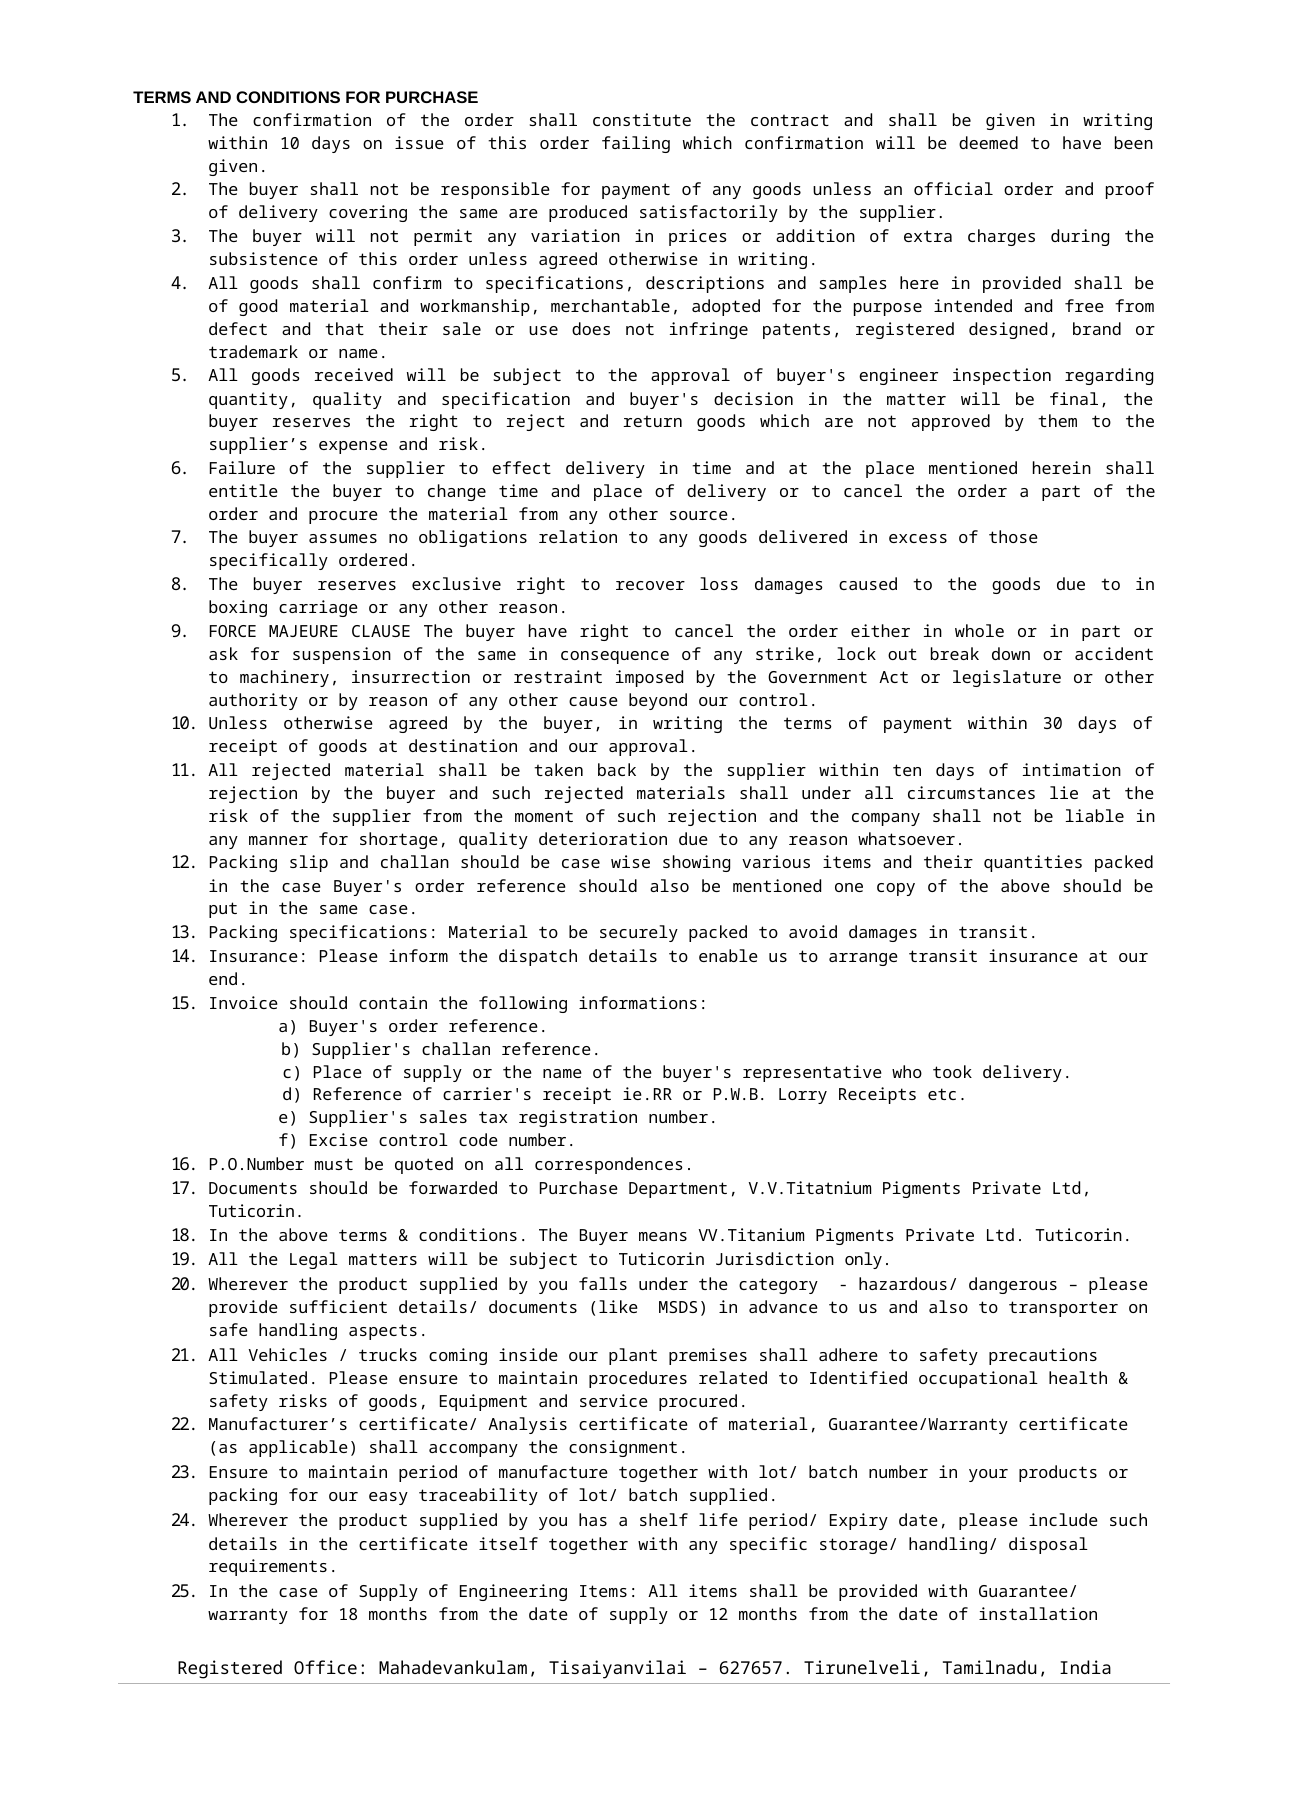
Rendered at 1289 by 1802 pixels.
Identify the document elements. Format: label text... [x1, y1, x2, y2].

list The buyer shall not be responsible for payment of any goods unless an official order and proof of delivery covering the same are produced satisfactorily by the supplier. [171, 177, 1155, 224]
list e) Supplier's sales tax registration number. [185, 1106, 1167, 1128]
list b) Supplier's challan reference. [121, 1037, 1167, 1060]
list Ensure to maintain period of manufacture together with lot/ batch number in your products or packing for our easy traceability of lot/ batch supplied. [171, 1460, 1167, 1507]
list Wherever the product supplied by you falls under the category - hazardous/ dangerous – please provide sufficient details/ documents (like MSDS) in advance to us and also to transporter on safe handling aspects. [171, 1272, 1167, 1341]
list In the case of Supply of Engineering Items: All items shall be provided with Guarantee/ warranty for 18 months from the date of supply or 12 months from the date of installation [171, 1579, 1167, 1626]
list Unless otherwise agreed by the buyer, in writing the terms of payment within 30 days of receipt of goods at destination and our approval. [171, 711, 1154, 758]
list f) Excise control code number. [185, 1128, 1167, 1151]
list All the Legal matters will be subject to Tuticorin Jurisdiction only. [171, 1246, 1167, 1270]
list FORCE MAJEURE CLAUSE The buyer have right to cancel the order either in whole or in part or ask for suspension of the same in consequence of any strike, lock out break down or accident to machinery, insurrection or restraint imposed by the Government Act or legislature or other authority or by reason of any other cause beyond our control. [171, 618, 1155, 711]
list Insurance: Please inform the dispatch details to enable us to arrange transit insurance at our end. [171, 944, 1167, 991]
list P.O.Number must be quoted on all correspondences. [171, 1151, 1167, 1175]
list Documents should be forwarded to Purchase Department, V.V.Titatnium Pigments Private Ltd, Tuticorin. [171, 1175, 1167, 1222]
list Manufacturer’s certificate/ Analysis certificate of material, Guarantee/Warranty certificate (as applicable) shall accompany the consignment. [171, 1412, 1167, 1459]
list The buyer will not permit any variation in prices or addition of extra charges during the subsistence of this order unless agreed otherwise in writing. [171, 224, 1154, 271]
list All Vehicles / trucks coming inside our plant premises shall adhere to safety precautions Stimulated. Please ensure to maintain procedures related to Identified occupational health & safety risks of goods, Equipment and service procured. [171, 1342, 1167, 1412]
list Failure of the supplier to effect delivery in time and at the place mentioned herein shall entitle the buyer to change time and place of delivery or to cancel the order a part of the order and procure the material from any other source. [171, 455, 1156, 525]
list Invoice should contain the following informations: [171, 991, 1167, 1015]
list All goods received will be subject to the approval of buyer's engineer inspection regarding quantity, quality and specification and buyer's decision in the matter will be final, the buyer reserves the right to reject and return goods which are not approved by them to the supplier’s expense and risk. [171, 363, 1155, 455]
list The confirmation of the order shall constitute the contract and shall be given in writing within 10 days on issue of this order failing which confirmation will be deemed to have been given. [171, 107, 1154, 177]
list Packing slip and challan should be case wise showing various items and their quantities packed in the case Buyer's order reference should also be mentioned one copy of the above should be put in the same case. [171, 850, 1154, 919]
text TERMS AND CONDITIONS FOR PURCHASE [133, 88, 1167, 107]
list c) Place of supply or the name of the buyer's representative who took delivery. [282, 1060, 1167, 1083]
list In the above terms & conditions. The Buyer means VV.Titanium Pigments Private Ltd. Tuticorin. [171, 1222, 1167, 1246]
list Wherever the product supplied by you has a shelf life period/ Expiry date, please include such details in the certificate itself together with any specific storage/ handling/ disposal requirements. [171, 1508, 1167, 1577]
list a) Buyer's order reference. [185, 1015, 1167, 1037]
list Packing specifications: Material to be securely packed to avoid damages in transit. [171, 919, 1167, 944]
list All rejected material shall be taken back by the supplier within ten days of intimation of rejection by the buyer and such rejected materials shall under all circumstances lie at the risk of the supplier from the moment of such rejection and the company shall not be liable in any manner for shortage, quality deterioration due to any reason whatsoever. [171, 758, 1156, 850]
list The buyer reserves exclusive right to recover loss damages caused to the goods due to in boxing carriage or any other reason. [171, 572, 1156, 618]
list d) Reference of carrier's receipt ie.RR or P.W.B. Lorry Receipts etc. [282, 1083, 1167, 1106]
list All goods shall confirm to specifications, descriptions and samples here in provided shall be of good material and workmanship, merchantable, adopted for the purpose intended and free from defect and that their sale or use does not infringe patents, registered designed, brand or trademark or name. [171, 271, 1155, 363]
list The buyer assumes no obligations relation to any goods delivered in excess of those specifically ordered. [171, 525, 1167, 572]
